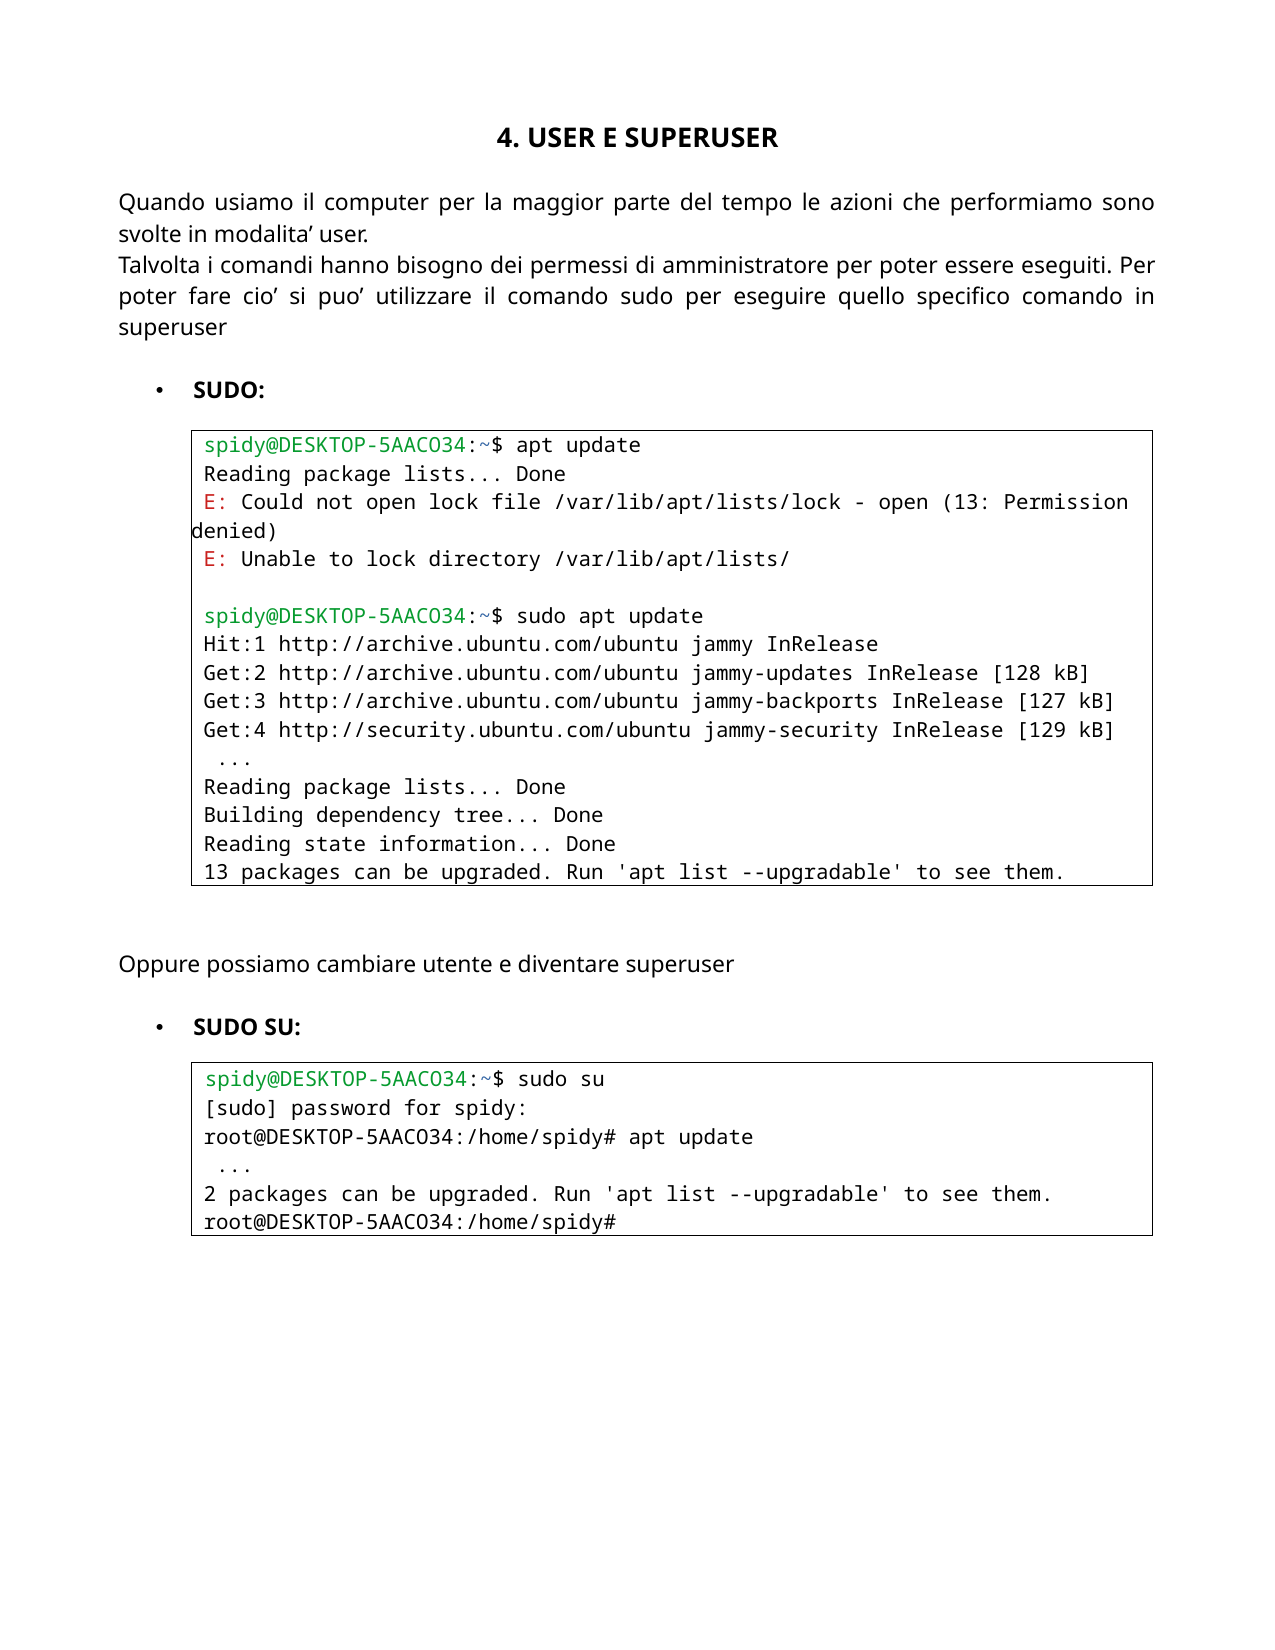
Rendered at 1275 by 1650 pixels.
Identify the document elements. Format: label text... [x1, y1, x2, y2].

text Talvolta i comandi hanno bisogno dei permessi di amministratore per poter essere eseguiti. Per poter fare cio’ si puo’ utilizzare il comando sudo per eseguire quello specifico comando in superuser [118, 249, 1157, 342]
text Oppure possiamo cambiare utente e diventare superuser [118, 948, 1157, 979]
list SUDO SU: [156, 1011, 1157, 1042]
text Quando usiamo il computer per la maggior parte del tempo le azioni che performiamo sono svolte in modalita’ user. [118, 186, 1157, 249]
text 4. USER E SUPERUSER [118, 118, 1157, 155]
list SUDO: [156, 374, 1157, 405]
